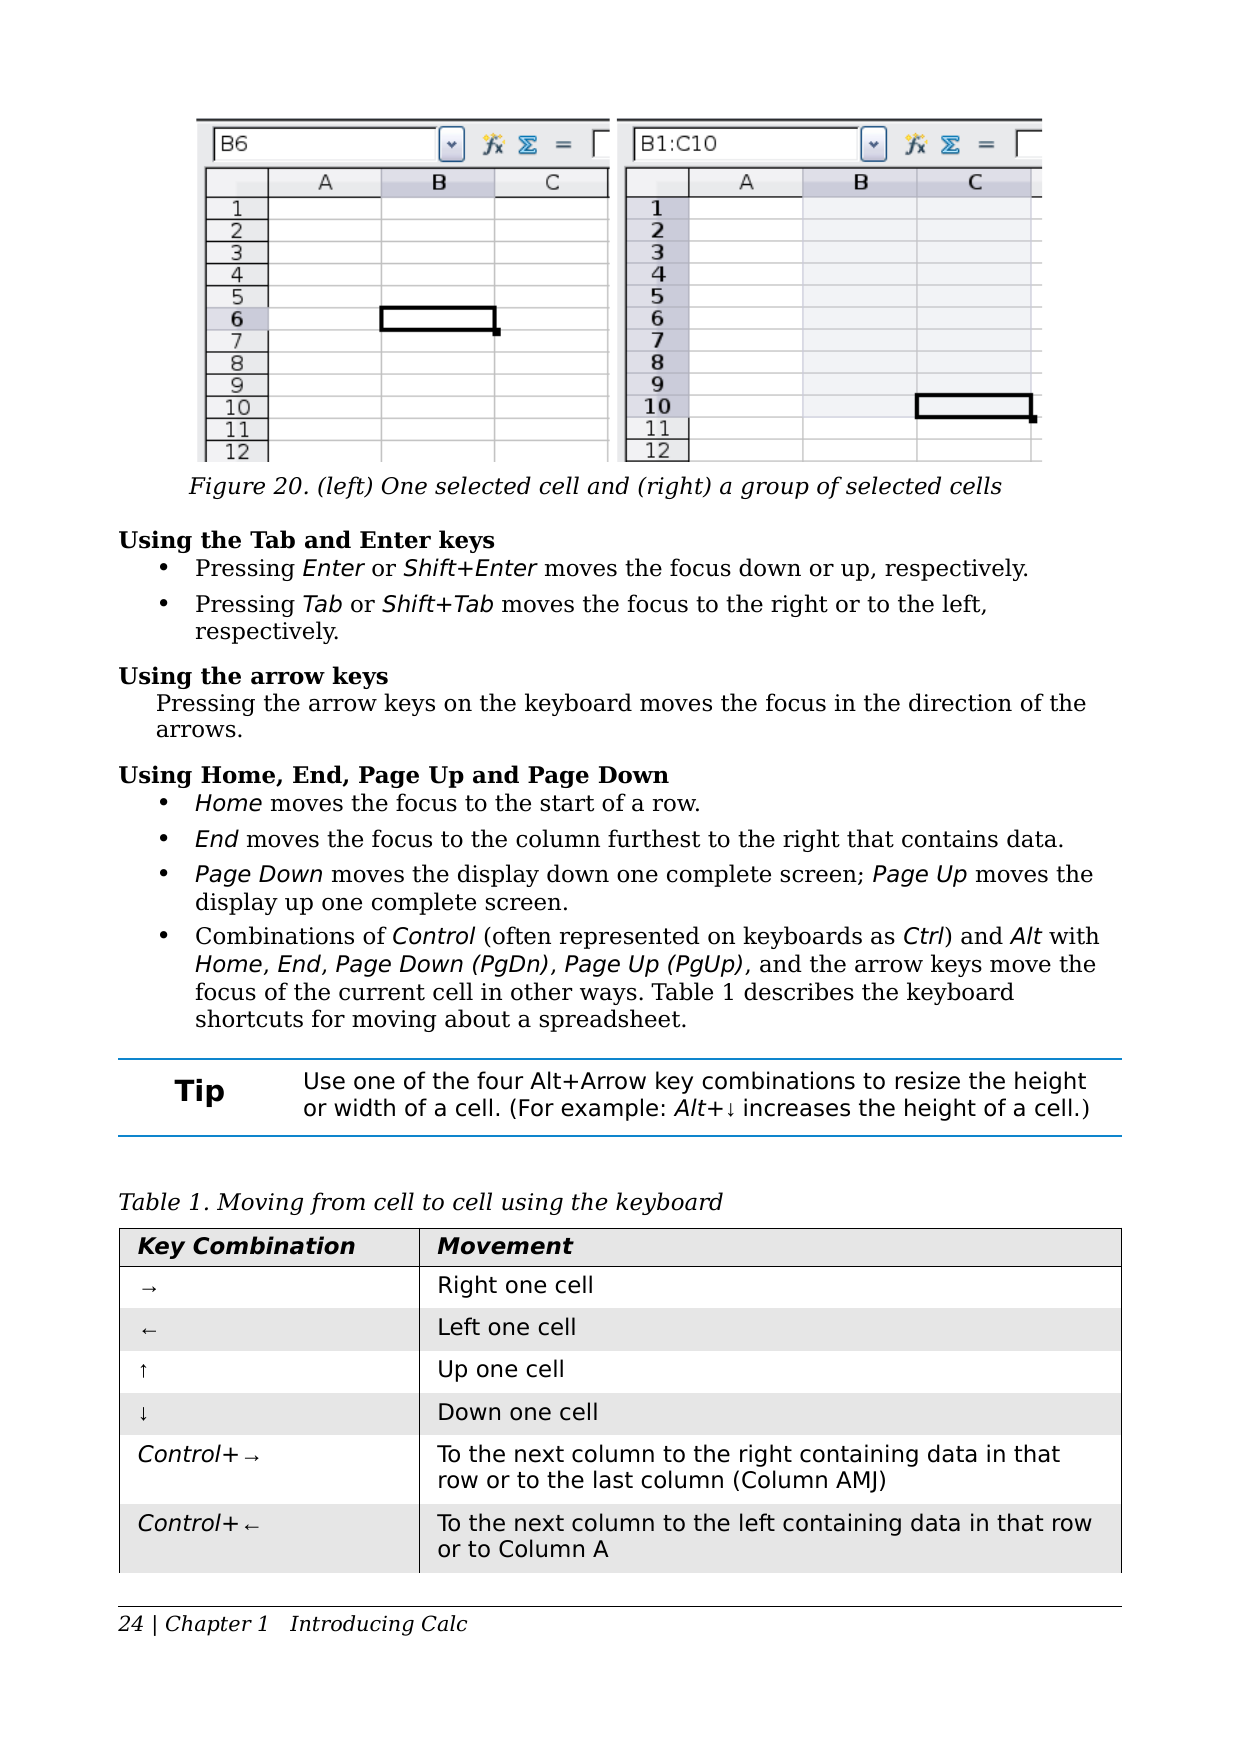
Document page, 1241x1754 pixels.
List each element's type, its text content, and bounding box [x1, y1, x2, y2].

table_cell ↑ [120, 1351, 419, 1393]
table_header Tip [118, 1060, 281, 1135]
text Table 1. Moving from cell to cell using the keyboard [118, 1189, 1122, 1215]
table_header Key Combination [120, 1229, 419, 1266]
text Figure 20. (left) One selected cell and (right) a group of selected cells [189, 473, 1051, 500]
text Pressing the arrow keys on the keyboard moves the focus in the direction of the arrows. [156, 690, 1122, 743]
table_cell Control+→ [120, 1435, 419, 1504]
table_cell To the next column to the right containing data in that row or to the last column (Column AMJ) [420, 1435, 1121, 1504]
picture [616, 118, 1043, 462]
table_cell ↓ [120, 1393, 419, 1435]
list Home moves the focus to the start of a row. [156, 789, 1122, 818]
list Pressing Enter or Shift+Enter moves the focus down or up, respectively. [156, 553, 1122, 583]
text Using Home, End, Page Up and Page Down [118, 762, 1122, 789]
table_cell Right one cell [420, 1267, 1121, 1308]
table_cell ← [120, 1308, 419, 1351]
picture [196, 118, 610, 462]
text Using the arrow keys [118, 663, 1122, 690]
table_header Movement [420, 1229, 1121, 1266]
table_cell Up one cell [420, 1351, 1121, 1393]
table_cell Control+← [120, 1504, 419, 1573]
list End moves the focus to the column furthest to the right that contains data. [156, 824, 1122, 853]
table_cell → [120, 1267, 419, 1308]
table_cell Down one cell [420, 1393, 1121, 1435]
table_cell To the next column to the left containing data in that row or to Column A [420, 1504, 1121, 1573]
list Combinations of Control (often represented on keyboards as Ctrl) and Alt with Home, End, Page Down (PgDn), Page Up (PgUp), and the arrow keys move the focus of the current cell in other ways. Table 1 describes the keyboard shortcuts for moving about a spreadsheet. [156, 922, 1122, 1033]
list Pressing Tab or Shift+Tab moves the focus to the right or to the left, respectively. [156, 589, 1122, 645]
text Using the Tab and Enter keys [118, 527, 1122, 553]
list Page Down moves the display down one complete screen; Page Up moves the display up one complete screen. [156, 859, 1122, 915]
table_header Use one of the four Alt+Arrow key combinations to resize the height or width of a cell. (For example: Alt+↓ increases the height of a cell.) [281, 1060, 1122, 1135]
table_cell Left one cell [420, 1308, 1121, 1351]
